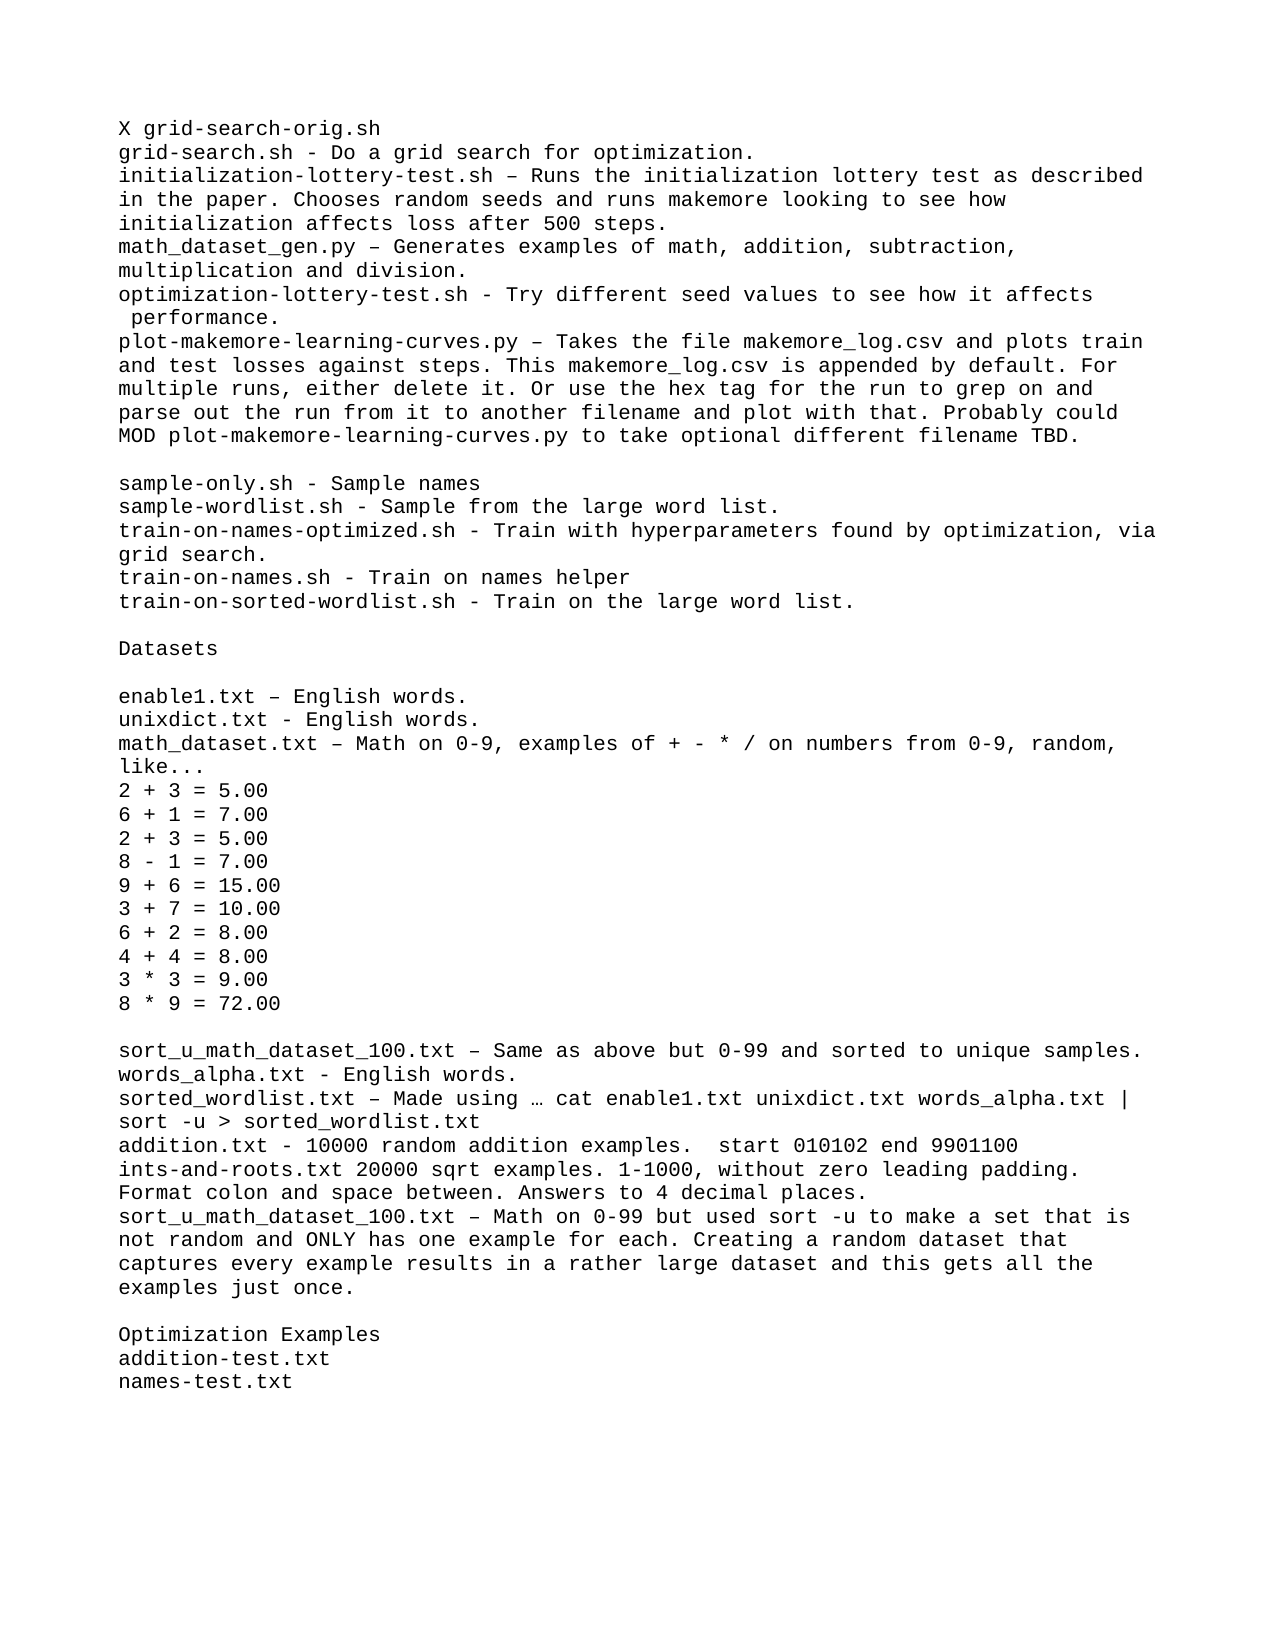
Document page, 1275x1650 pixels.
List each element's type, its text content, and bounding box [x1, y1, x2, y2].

text sample-wordlist.sh - Sample from the large word list. [118, 496, 1157, 520]
text train-on-names-optimized.sh - Train with hyperparameters found by optimization, via grid search. [118, 520, 1157, 567]
text grid-search.sh - Do a grid search for optimization. [118, 142, 1157, 165]
text Optimization Examples [118, 1324, 1157, 1348]
text 9 + 6 = 15.00 [118, 875, 1157, 898]
text 2 + 3 = 5.00 [118, 780, 1157, 804]
text unixdict.txt - English words. [118, 709, 1157, 733]
text train-on-sorted-wordlist.sh - Train on the large word list. [118, 591, 1157, 615]
text 4 + 4 = 8.00 [118, 946, 1157, 969]
text addition-test.txt [118, 1348, 1157, 1371]
text 8 * 9 = 72.00 [118, 993, 1157, 1017]
text 6 + 2 = 8.00 [118, 922, 1157, 946]
text 6 + 1 = 7.00 [118, 804, 1157, 827]
text 2 + 3 = 5.00 [118, 827, 1157, 851]
text plot-makemore-learning-curves.py – Takes the file makemore_log.csv and plots train and test losses against steps. This makemore_log.csv is appended by default. For multiple runs, either delete it. Or use the hex tag for the run to grep on and parse out the run from it to another filename and plot with that. Probably could MOD plot-makemore-learning-curves.py to take optional different filename TBD. [118, 331, 1157, 449]
text performance. [118, 307, 1157, 331]
text 3 + 7 = 10.00 [118, 898, 1157, 922]
text X grid-search-orig.sh [118, 118, 1157, 142]
text 8 - 1 = 7.00 [118, 851, 1157, 875]
text names-test.txt [118, 1371, 1157, 1395]
text math_dataset.txt – Math on 0-9, examples of + - * / on numbers from 0-9, random, like... [118, 733, 1157, 780]
text optimization-lottery-test.sh - Try different seed values to see how it affects [118, 284, 1157, 307]
text train-on-names.sh - Train on names helper [118, 567, 1157, 591]
text 3 * 3 = 9.00 [118, 969, 1157, 993]
text ints-and-roots.txt 20000 sqrt examples. 1-1000, without zero leading padding. Format colon and space between. Answers to 4 decimal places. [118, 1158, 1157, 1206]
text sample-only.sh - Sample names [118, 473, 1157, 496]
text math_dataset_gen.py – Generates examples of math, addition, subtraction, multiplication and division. [118, 236, 1157, 284]
text sort_u_math_dataset_100.txt – Math on 0-99 but used sort -u to make a set that is not random and ONLY has one example for each. Creating a random dataset that captures every example results in a rather large dataset and this gets all the examples just once. [118, 1206, 1157, 1300]
text initialization-lottery-test.sh – Runs the initialization lottery test as described in the paper. Chooses random seeds and runs makemore looking to see how initialization affects loss after 500 steps. [118, 165, 1157, 236]
text sorted_wordlist.txt – Made using … cat enable1.txt unixdict.txt words_alpha.txt | sort -u > sorted_wordlist.txt [118, 1088, 1157, 1135]
text addition.txt - 10000 random addition examples. start 010102 end 9901100 [118, 1135, 1157, 1158]
text sort_u_math_dataset_100.txt – Same as above but 0-99 and sorted to unique samples. [118, 1040, 1157, 1064]
text Datasets [118, 638, 1157, 662]
text words_alpha.txt - English words. [118, 1064, 1157, 1088]
text enable1.txt – English words. [118, 686, 1157, 709]
